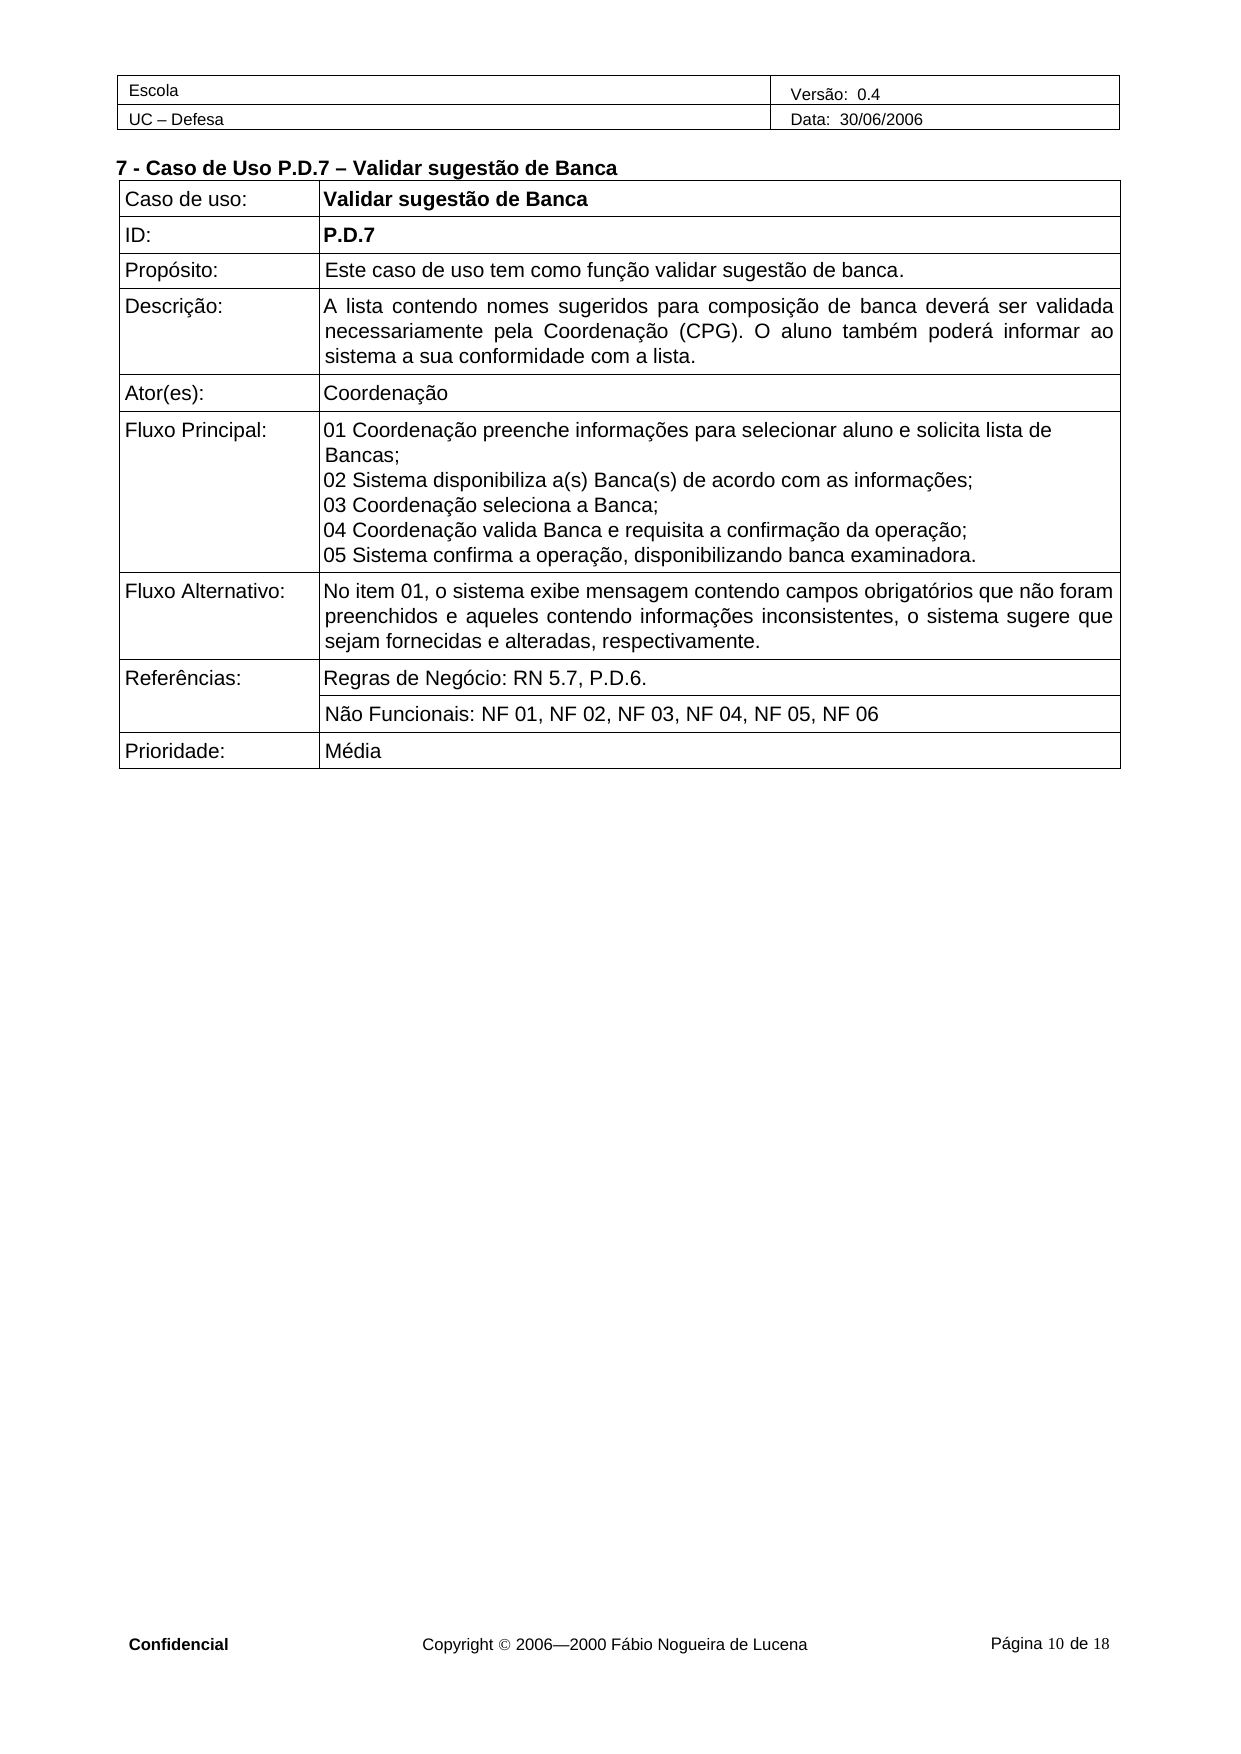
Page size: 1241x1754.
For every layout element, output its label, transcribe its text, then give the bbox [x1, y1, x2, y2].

table_cell Referências: [120, 660, 319, 732]
table_cell Média [320, 733, 1120, 768]
text 7 - Caso de Uso P.D.7 – Validar sugestão de Banca [116, 154, 1120, 179]
table_cell Este caso de uso tem como função validar sugestão de banca. [320, 254, 1120, 287]
table_cell P.D.7 [320, 217, 1120, 253]
table_cell Não Funcionais: NF 01, NF 02, NF 03, NF 04, NF 05, NF 06 [320, 696, 1120, 732]
table_header Regras de Negócio: RN 5.7, P.D.6. [320, 660, 1120, 695]
table_header Caso de uso: [120, 181, 319, 216]
table_cell Coordenação [320, 375, 1120, 411]
table_cell Propósito: [120, 254, 319, 287]
table_cell Prioridade: [120, 733, 319, 768]
table_cell No item 01, o sistema exibe mensagem contendo campos obrigatórios que não foram preenchidos e aqueles contendo informações inconsistentes, o sistema sugere que sejam fornecidas e alteradas, respectivamente. [320, 573, 1120, 659]
table_cell Descrição: [120, 289, 319, 374]
table_cell 01 Coordenação preenche informações para selecionar aluno e solicita lista de Bancas; 02 Sistema disponibiliza a(s) Banca(s) de acordo com as informações; 03 Coordenação seleciona a Banca; 04 Coordenação valida Banca e requisita a confirmação da operação; 05 Sistema confirma a operação, disponibilizando banca examinadora. [320, 412, 1120, 572]
table_cell Fluxo Alternativo: [120, 573, 319, 659]
table_cell ID: [120, 217, 319, 253]
table_cell Fluxo Principal: [120, 412, 319, 572]
table_header Validar sugestão de Banca [320, 181, 1120, 216]
table_cell A lista contendo nomes sugeridos para composição de banca deverá ser validada necessariamente pela Coordenação (CPG). O aluno também poderá informar ao sistema a sua conformidade com a lista. [320, 289, 1120, 374]
table_cell Ator(es): [120, 375, 319, 411]
